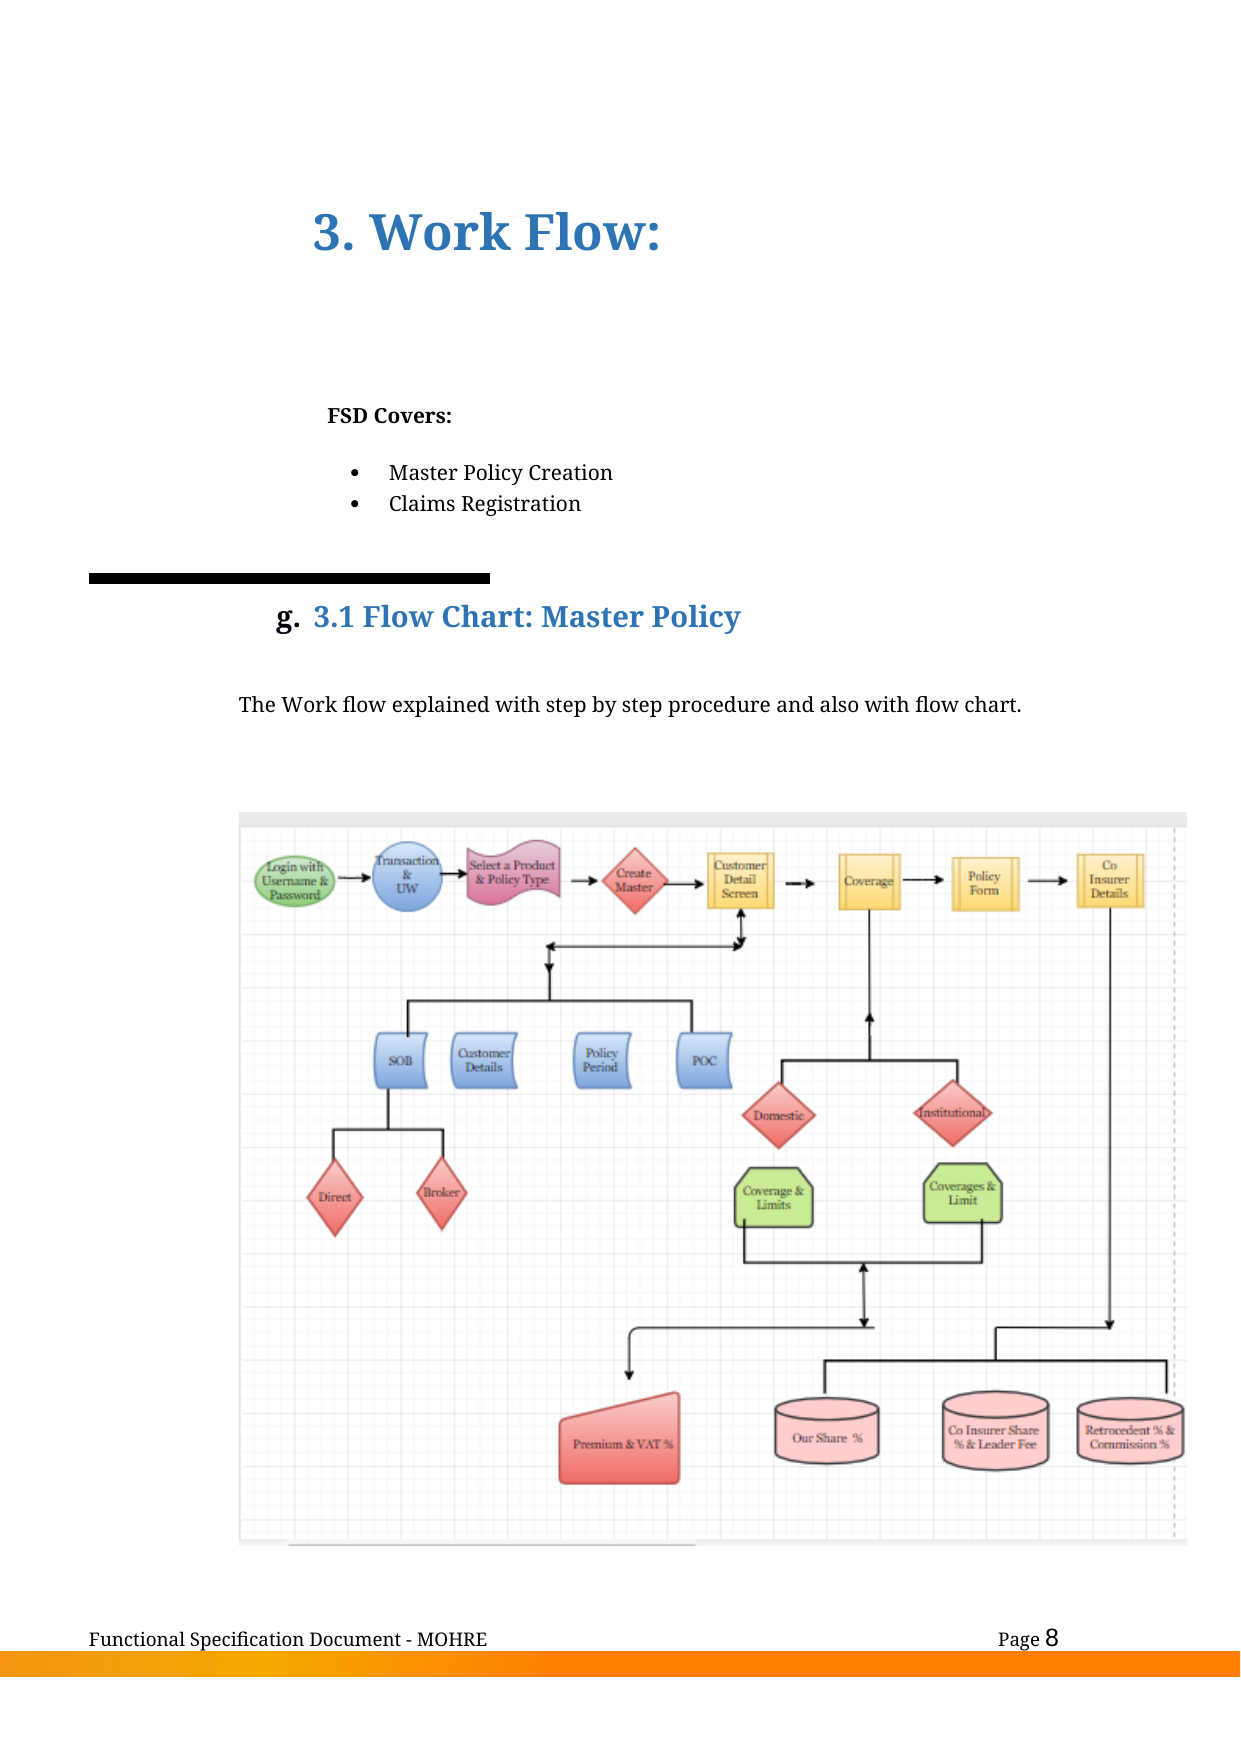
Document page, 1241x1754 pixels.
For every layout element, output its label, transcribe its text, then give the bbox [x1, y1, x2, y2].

subtitle 3.1 Flow Chart: Master Policy [276, 597, 1090, 636]
list Master Policy Creation [351, 458, 1090, 487]
text The Work flow explained with step by step procedure and also with flow chart. [239, 690, 1090, 718]
subtitle 3. Work Flow: [314, 197, 1090, 265]
list Claims Registration [351, 489, 1090, 517]
picture [238, 812, 1188, 1546]
list FSD Covers: [89, 401, 1090, 430]
